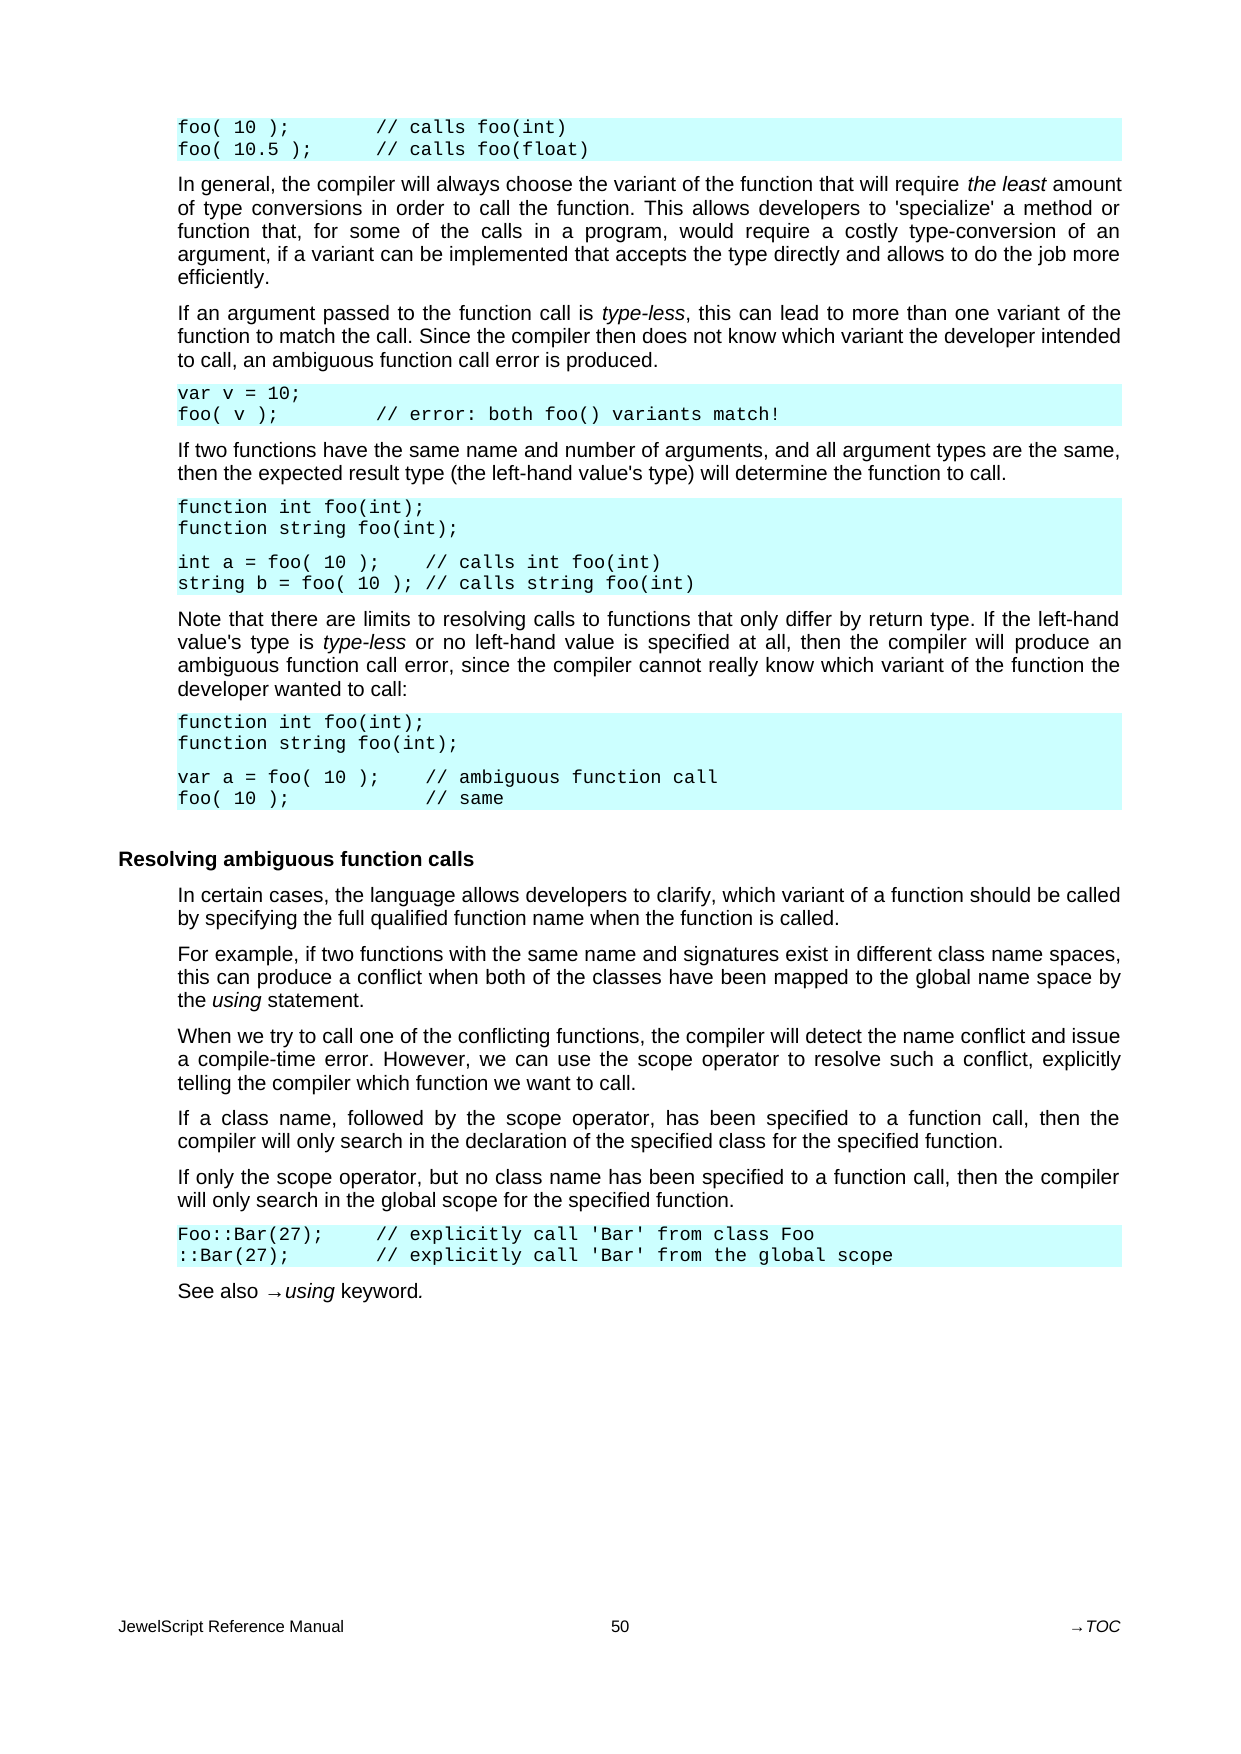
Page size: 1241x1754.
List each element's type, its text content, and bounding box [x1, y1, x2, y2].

text In general, the compiler will always choose the variant of the function that will require the least amount of type conversions in order to call the function. This allows developers to 'specialize' a method or function that, for some of the calls in a program, would require a costly type-conversion of an argument, if a variant can be implemented that accepts the type directly and allows to do the job more efficiently. [177, 173, 1122, 289]
text If only the scope operator, but no class name has been specified to a function call, then the compiler will only search in the global scope for the specified function. [177, 1166, 1122, 1212]
text If an argument passed to the function call is type-less, this can lead to more than one variant of the function to match the call. Since the compiler then does not know which variant the developer intended to call, an ambiguous function call error is produced. [177, 302, 1122, 371]
text function int foo(int); function string foo(int); [177, 713, 1122, 755]
text var a = foo( 10 ); // ambiguous function call foo( 10 ); // same [177, 768, 1122, 810]
text When we try to call one of the conflicting functions, the compiler will detect the name conflict and issue a compile-time error. However, we can use the scope operator to resolve such a conflict, explicitly telling the compiler which function we want to call. [177, 1024, 1122, 1094]
text foo( 10 ); // calls foo(int) foo( 10.5 ); // calls foo(float) [177, 118, 1122, 161]
text For example, if two functions with the same name and signatures exist in different class name spaces, this can produce a conflict when both of the classes have been mapped to the global name space by the using statement. [177, 942, 1122, 1012]
text int a = foo( 10 ); // calls int foo(int) string b = foo( 10 ); // calls string foo(int) [177, 553, 1122, 595]
text Foo::Bar(27); // explicitly call 'Bar' from class Foo ::Bar(27); // explicitly call 'Bar' from the global scope [177, 1225, 1122, 1267]
text Note that there are limits to resolving calls to functions that only differ by return type. If the left-hand value's type is type-less or no left-hand value is specified at all, then the compiler will produce an ambiguous function call error, since the compiler cannot really know which variant of the function the developer wanted to call: [177, 607, 1122, 700]
text If a class name, followed by the scope operator, has been specified to a function call, then the compiler will only search in the declaration of the specified class for the specified function. [177, 1107, 1122, 1153]
text function int foo(int); function string foo(int); [177, 498, 1122, 540]
text See also →using keyword. [177, 1279, 1122, 1303]
text If two functions have the same name and number of arguments, and all argument types are the same, then the expected result type (the left-hand value's type) will determine the function to call. [177, 439, 1122, 485]
subtitle Resolving ambiguous function calls [118, 848, 1122, 871]
text var v = 10; foo( v ); // error: both foo() variants match! [177, 384, 1122, 426]
text In certain cases, the language allows developers to clarify, which variant of a function should be called by specifying the full qualified function name when the function is called. [177, 883, 1122, 930]
